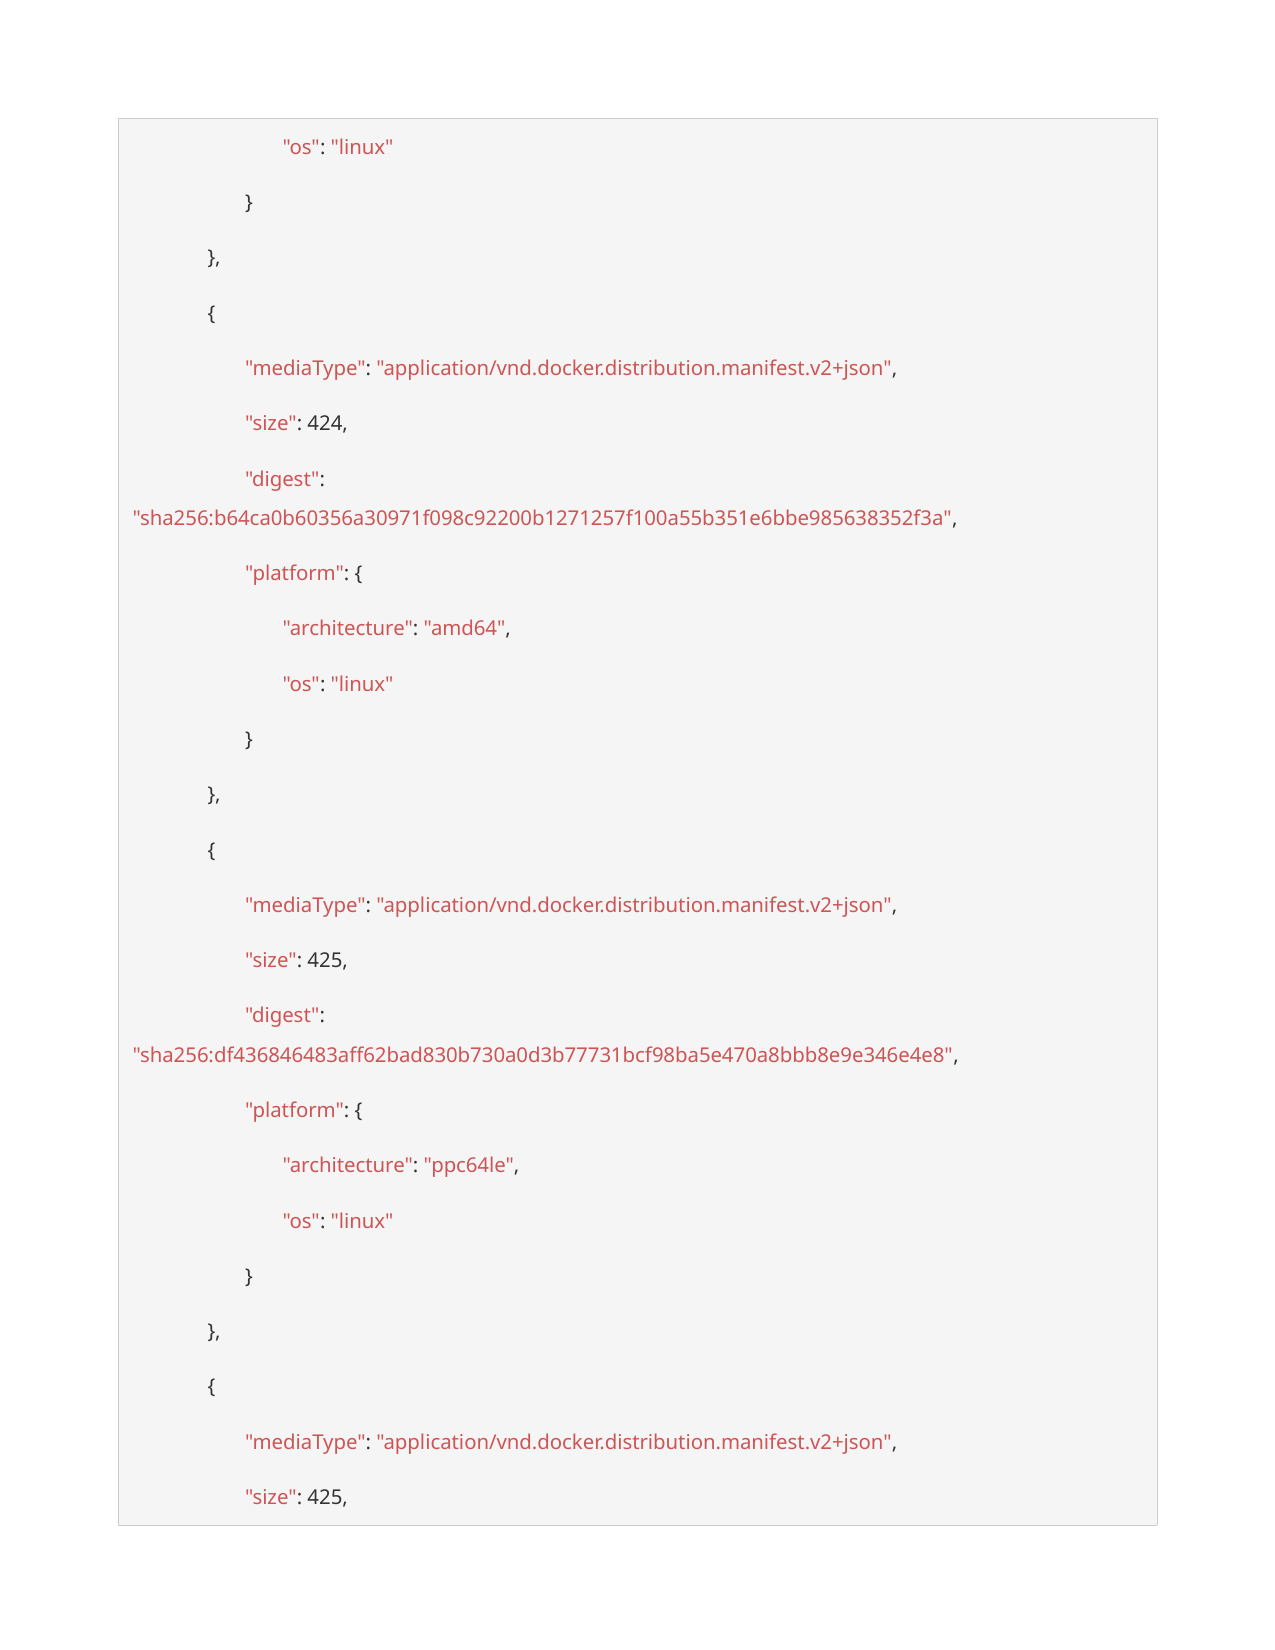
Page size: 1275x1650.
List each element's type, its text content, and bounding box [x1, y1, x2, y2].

text "architecture": "amd64", [119, 600, 1157, 642]
text { [119, 821, 1157, 863]
text }, [119, 766, 1157, 808]
text } [119, 173, 1157, 216]
text "size": 425, [119, 1469, 1157, 1525]
text }, [119, 1303, 1157, 1345]
text "os": "linux" [119, 1192, 1157, 1234]
text { [119, 1358, 1157, 1400]
text "size": 424, [119, 395, 1157, 437]
text "platform": { [119, 544, 1157, 587]
text "architecture": "ppc64le", [119, 1137, 1157, 1179]
text "os": "linux" [119, 655, 1157, 697]
text "os": "linux" [119, 119, 1157, 160]
text "digest": "sha256:b64ca0b60356a30971f098c92200b1271257f100a55b351e6bbe985638352f3a", [119, 450, 1157, 531]
text "mediaType": "application/vnd.docker.distribution.manifest.v2+json", [119, 339, 1157, 382]
text "platform": { [119, 1081, 1157, 1124]
text } [119, 1247, 1157, 1289]
text "size": 425, [119, 932, 1157, 974]
text { [119, 284, 1157, 326]
text "digest": "sha256:df436846483aff62bad830b730a0d3b77731bcf98ba5e470a8bbb8e9e346e4e8", [119, 987, 1157, 1068]
text "mediaType": "application/vnd.docker.distribution.manifest.v2+json", [119, 1413, 1157, 1456]
text }, [119, 229, 1157, 271]
text "mediaType": "application/vnd.docker.distribution.manifest.v2+json", [119, 876, 1157, 918]
text } [119, 710, 1157, 753]
